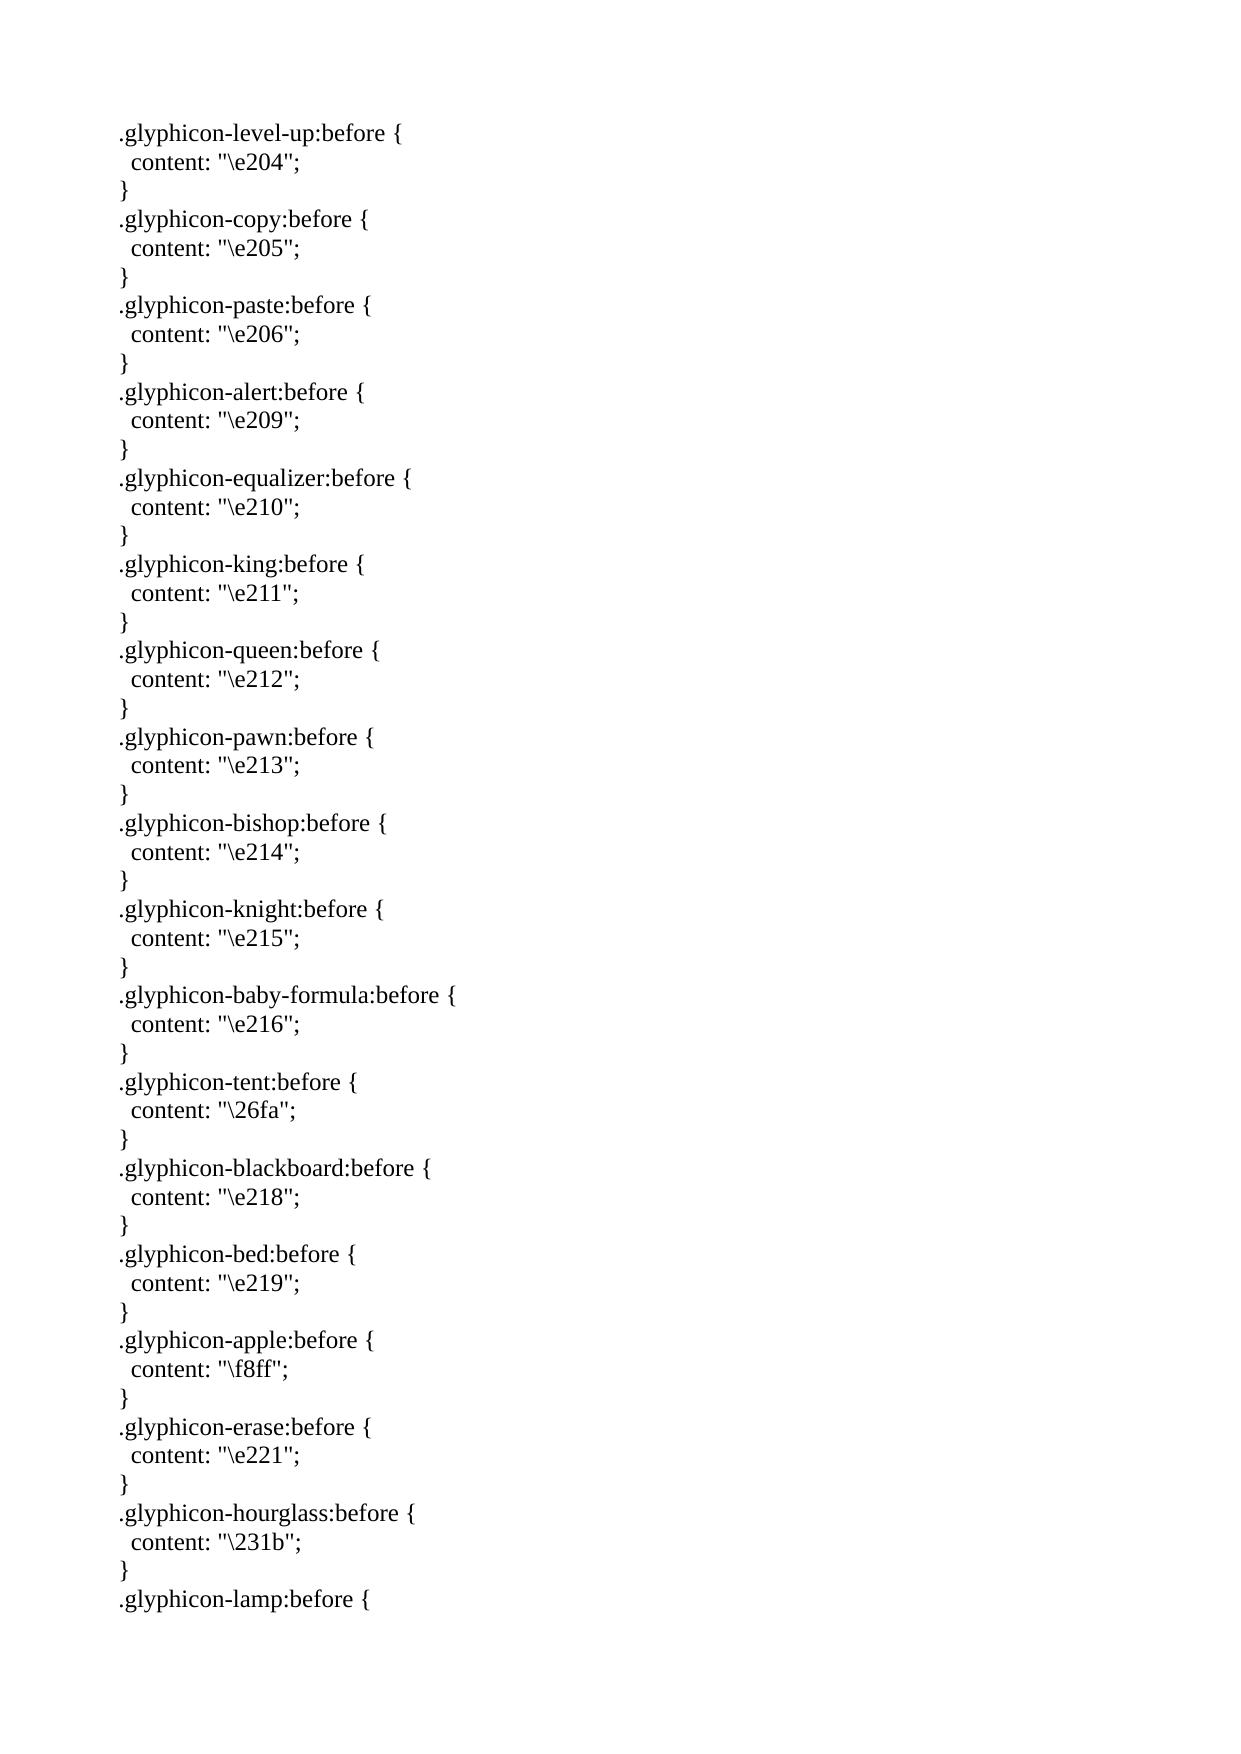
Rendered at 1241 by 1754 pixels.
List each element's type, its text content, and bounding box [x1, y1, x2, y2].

text } [118, 1211, 1122, 1239]
text } [118, 348, 1122, 377]
text content: "\e206"; [118, 319, 1122, 348]
text } [118, 521, 1122, 549]
text .glyphicon-paste:before { [118, 291, 1122, 319]
text .glyphicon-hourglass:before { [118, 1498, 1122, 1527]
text .glyphicon-apple:before { [118, 1326, 1122, 1354]
text .glyphicon-baby-formula:before { [118, 981, 1122, 1009]
text } [118, 262, 1122, 291]
text content: "\e219"; [118, 1268, 1122, 1297]
text .glyphicon-copy:before { [118, 204, 1122, 233]
text content: "\e209"; [118, 406, 1122, 434]
text content: "\e210"; [118, 492, 1122, 521]
text content: "\e221"; [118, 1441, 1122, 1469]
text .glyphicon-tent:before { [118, 1067, 1122, 1096]
text .glyphicon-erase:before { [118, 1412, 1122, 1441]
text } [118, 779, 1122, 808]
text .glyphicon-queen:before { [118, 636, 1122, 664]
text } [118, 1297, 1122, 1326]
text } [118, 607, 1122, 636]
text } [118, 866, 1122, 894]
text .glyphicon-pawn:before { [118, 722, 1122, 751]
text } [118, 1124, 1122, 1153]
text content: "\e216"; [118, 1009, 1122, 1038]
text content: "\e205"; [118, 233, 1122, 262]
text content: "\f8ff"; [118, 1354, 1122, 1383]
text .glyphicon-level-up:before { [118, 118, 1122, 147]
text .glyphicon-alert:before { [118, 377, 1122, 406]
text .glyphicon-knight:before { [118, 894, 1122, 923]
text content: "\e211"; [118, 578, 1122, 607]
text .glyphicon-lamp:before { [118, 1584, 1122, 1613]
text content: "\e204"; [118, 147, 1122, 176]
text .glyphicon-blackboard:before { [118, 1153, 1122, 1182]
text content: "\231b"; [118, 1527, 1122, 1556]
text content: "\26fa"; [118, 1096, 1122, 1124]
text } [118, 693, 1122, 722]
text .glyphicon-bed:before { [118, 1239, 1122, 1268]
text content: "\e218"; [118, 1182, 1122, 1211]
text .glyphicon-bishop:before { [118, 808, 1122, 837]
text } [118, 1383, 1122, 1412]
text } [118, 1469, 1122, 1498]
text } [118, 434, 1122, 463]
text } [118, 1556, 1122, 1584]
text content: "\e215"; [118, 923, 1122, 952]
text .glyphicon-equalizer:before { [118, 463, 1122, 492]
text content: "\e212"; [118, 664, 1122, 693]
text content: "\e213"; [118, 751, 1122, 779]
text content: "\e214"; [118, 837, 1122, 866]
text .glyphicon-king:before { [118, 549, 1122, 578]
text } [118, 1038, 1122, 1067]
text } [118, 176, 1122, 204]
text } [118, 952, 1122, 981]
